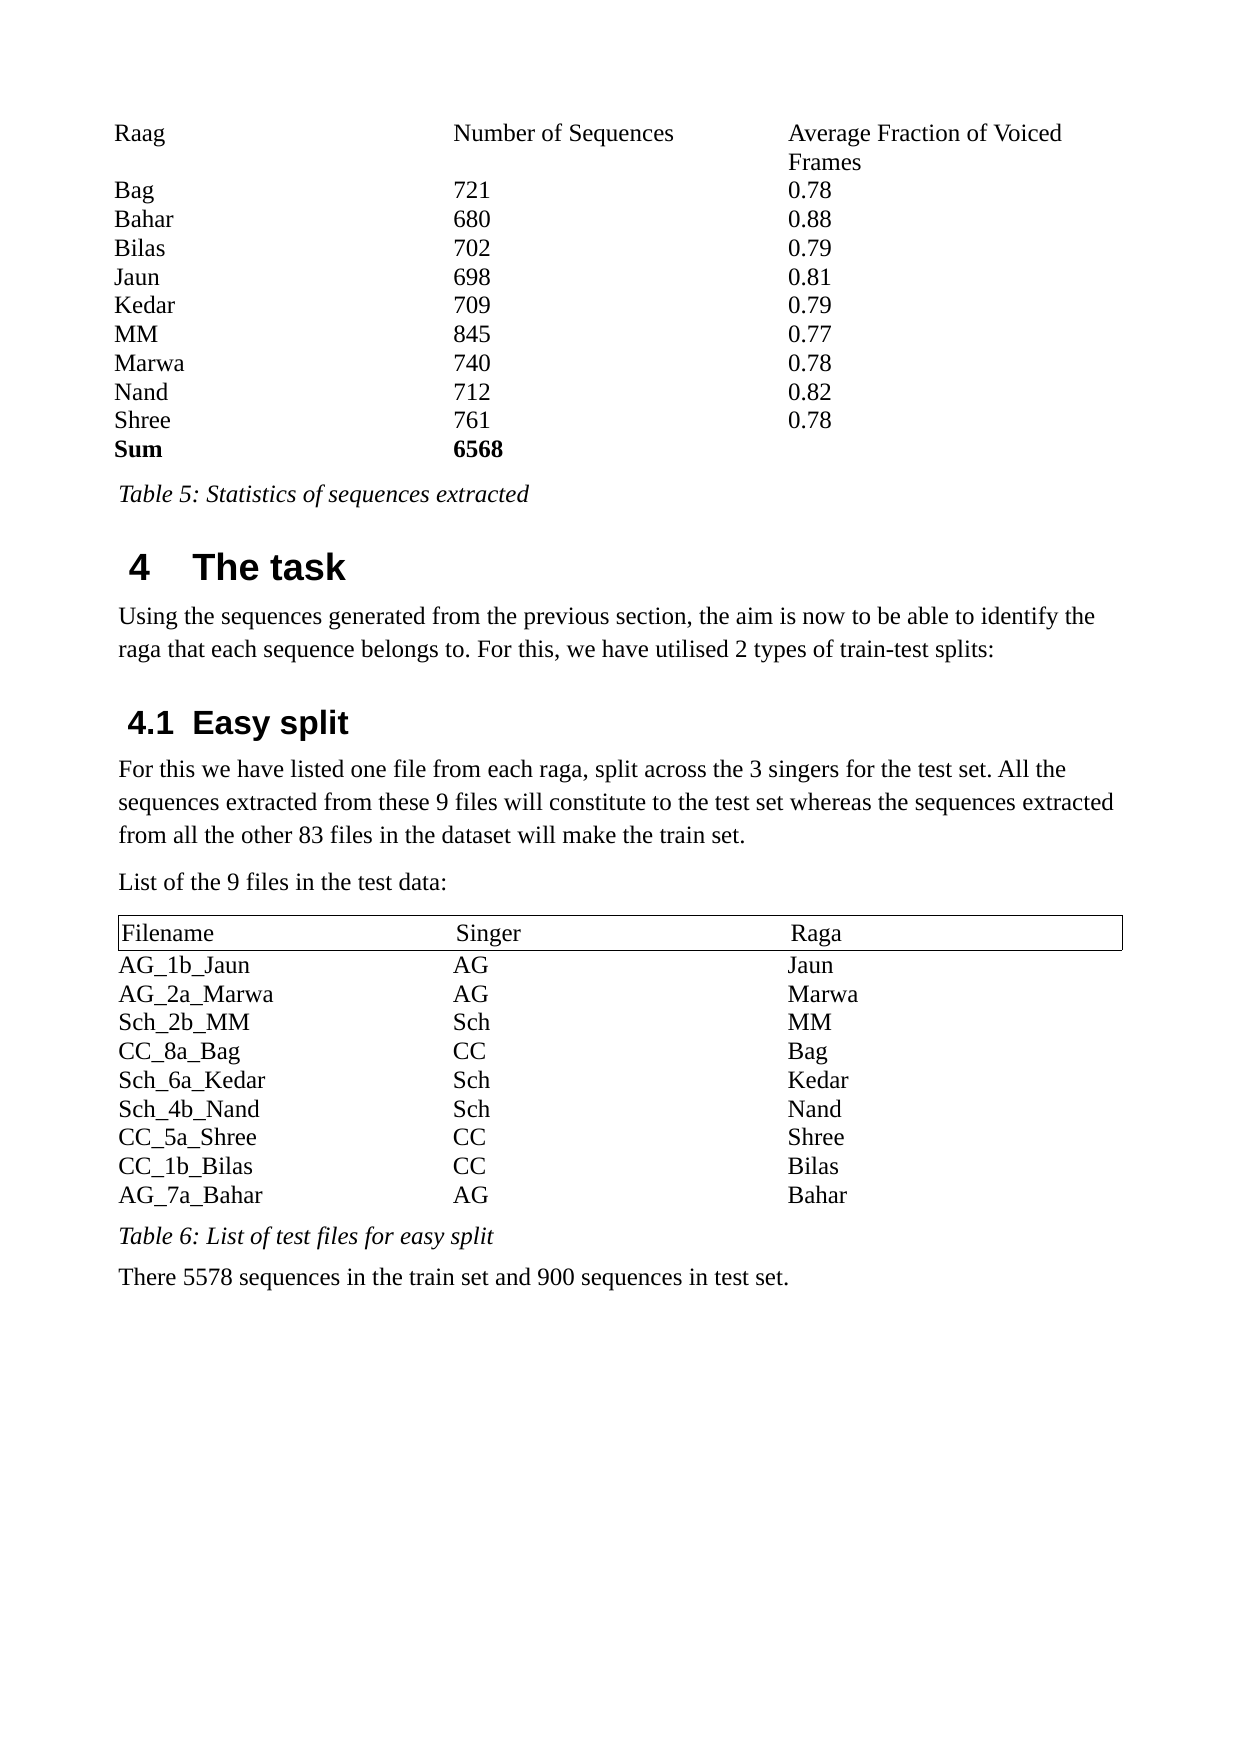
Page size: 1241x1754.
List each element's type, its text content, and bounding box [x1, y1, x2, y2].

table_cell 6568 [453, 434, 788, 466]
table_cell Jaun [114, 262, 453, 291]
table_cell Shree [114, 406, 453, 434]
table_cell CC [453, 1123, 787, 1151]
table_cell 0.79 [788, 233, 1123, 262]
table_cell Bag [788, 1036, 1122, 1065]
table_cell CC [453, 1151, 787, 1180]
table_cell 680 [453, 204, 788, 233]
table_cell CC_5a_Shree [118, 1123, 453, 1151]
table_cell Bag [114, 176, 453, 204]
subtitle The task [118, 545, 1122, 589]
text Table 6: List of test files for easy split [118, 1221, 1122, 1250]
table_cell 0.81 [788, 262, 1123, 291]
table_cell Bahar [114, 204, 453, 233]
table_cell 845 [453, 319, 788, 348]
text Table 5: Statistics of sequences extracted [118, 479, 1122, 508]
table_header Singer [453, 916, 787, 950]
table_cell 740 [453, 348, 788, 377]
table_cell Sum [114, 434, 453, 466]
table_cell Bilas [114, 233, 453, 262]
table_cell Marwa [114, 348, 453, 377]
table_cell MM [114, 319, 453, 348]
table_cell Sch_4b_Nand [118, 1094, 453, 1122]
table_cell AG_1b_Jaun [118, 951, 453, 979]
table_cell CC_8a_Bag [118, 1036, 453, 1065]
table_cell Kedar [788, 1065, 1122, 1094]
subtitle Easy split [118, 703, 1122, 741]
table_cell AG [453, 1180, 787, 1209]
table_header Filename [119, 916, 453, 950]
table_cell CC [453, 1036, 787, 1065]
table_cell CC_1b_Bilas [118, 1151, 453, 1180]
table_cell Marwa [788, 979, 1122, 1007]
text List of the 9 files in the test data: [118, 867, 1122, 896]
table_cell 712 [453, 377, 788, 406]
table_header Raga [788, 916, 1122, 950]
table_cell AG_7a_Bahar [118, 1180, 453, 1209]
table_cell 0.77 [788, 319, 1123, 348]
table_cell 0.82 [788, 377, 1123, 406]
table_cell Nand [788, 1094, 1122, 1122]
table_cell 761 [453, 406, 788, 434]
table_cell Sch [453, 1094, 787, 1122]
table_cell Sch_6a_Kedar [118, 1065, 453, 1094]
table_cell 0.78 [788, 176, 1123, 204]
table_cell Shree [788, 1123, 1122, 1151]
table_cell Bilas [788, 1151, 1122, 1180]
table_cell Nand [114, 377, 453, 406]
table_cell Sch_2b_MM [118, 1008, 453, 1036]
table_cell AG [453, 951, 787, 979]
table_cell 721 [453, 176, 788, 204]
table_cell 702 [453, 233, 788, 262]
table_cell 0.78 [788, 348, 1123, 377]
table_cell 0.78 [788, 406, 1123, 434]
text There 5578 sequences in the train set and 900 sequences in test set. [118, 1262, 1122, 1291]
table_header Number of Sequences [453, 118, 788, 176]
table_cell 0.88 [788, 204, 1123, 233]
table_cell MM [788, 1008, 1122, 1036]
table_cell Bahar [788, 1180, 1122, 1209]
table_header Average Fraction of Voiced Frames [788, 118, 1123, 176]
table_cell 0.79 [788, 291, 1123, 319]
table_cell Sch [453, 1008, 787, 1036]
table_cell AG_2a_Marwa [118, 979, 453, 1007]
table_cell AG [453, 979, 787, 1007]
text Using the sequences generated from the previous section, the aim is now to be able to identify the raga that each sequence belongs to. For this, we have utilised 2 types of train-test splits: [118, 601, 1122, 663]
table_cell Jaun [788, 951, 1122, 979]
table_header Raag [114, 118, 453, 176]
text For this we have listed one file from each raga, split across the 3 singers for the test set. All the sequences extracted from these 9 files will constitute to the test set whereas the sequences extracted from all the other 83 files in the dataset will make the train set. [118, 754, 1122, 849]
table_cell 709 [453, 291, 788, 319]
table_cell 698 [453, 262, 788, 291]
table_cell [788, 434, 1123, 466]
table_cell Sch [453, 1065, 787, 1094]
table_cell Kedar [114, 291, 453, 319]
